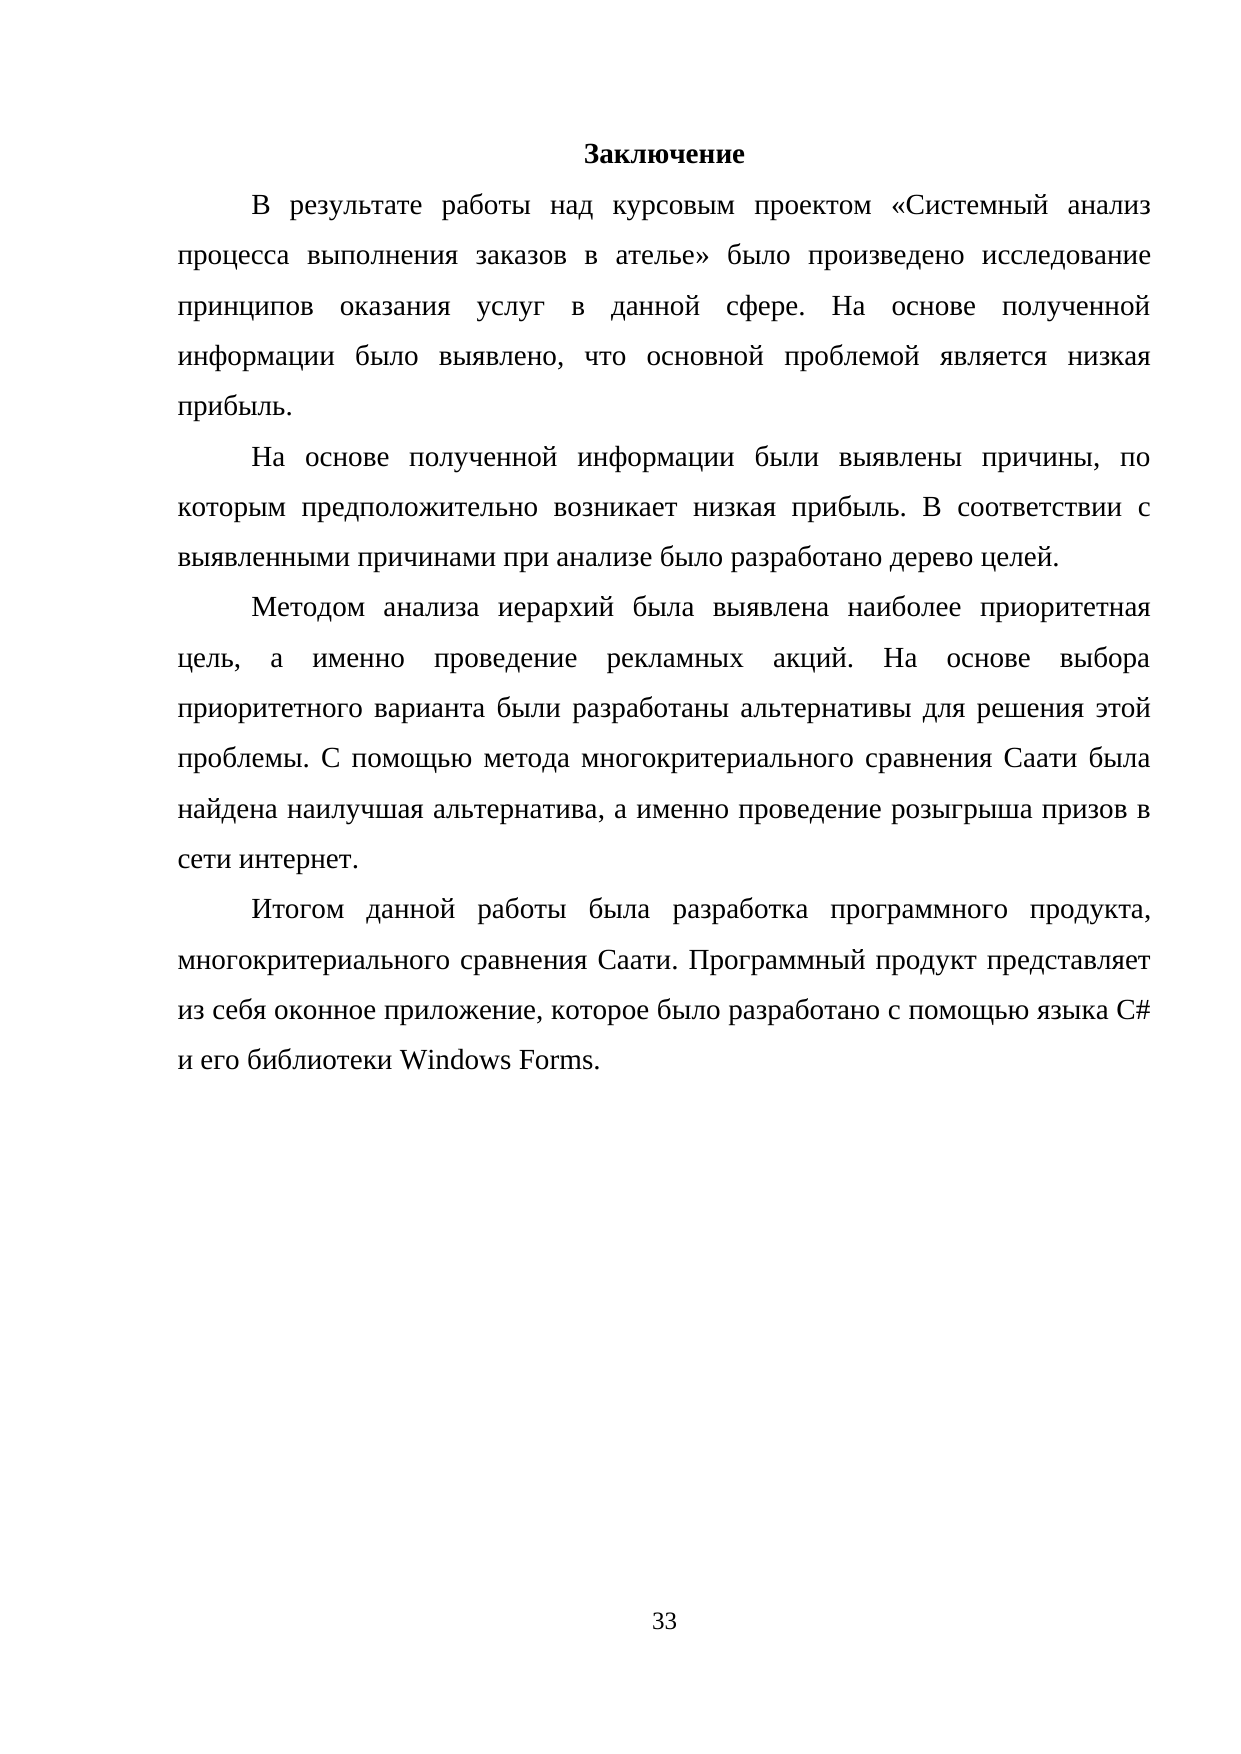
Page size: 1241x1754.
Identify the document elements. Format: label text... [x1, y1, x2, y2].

text Итогом данной работы была разработка программного продукта, многокритериального сравнения Саати. Программный продукт представляет из себя оконное приложение, которое было разработано с помощью языка C# и его библиотеки Windows Forms. [177, 891, 1152, 1076]
text Методом анализа иерархий была выявлена наиболее приоритетная цель, а именно проведение рекламных акций. На основе выбора приоритетного варианта были разработаны альтернативы для решения этой проблемы. С помощью метода многокритериального сравнения Саати была найдена наилучшая альтернатива, а именно проведение розыгрыша призов в сети интернет. [177, 589, 1152, 875]
text В результате работы над курсовым проектом «Системный анализ процесса выполнения заказов в ателье» было произведено исследование принципов оказания услуг в данной сфере. На основе полученной информации было выявлено, что основной проблемой является низкая прибыль. [177, 187, 1152, 422]
subtitle Заключение [177, 136, 1152, 169]
text На основе полученной информации были выявлены причины, по которым предположительно возникает низкая прибыль. В соответствии с выявленными причинами при анализе было разработано дерево целей. [177, 439, 1152, 573]
